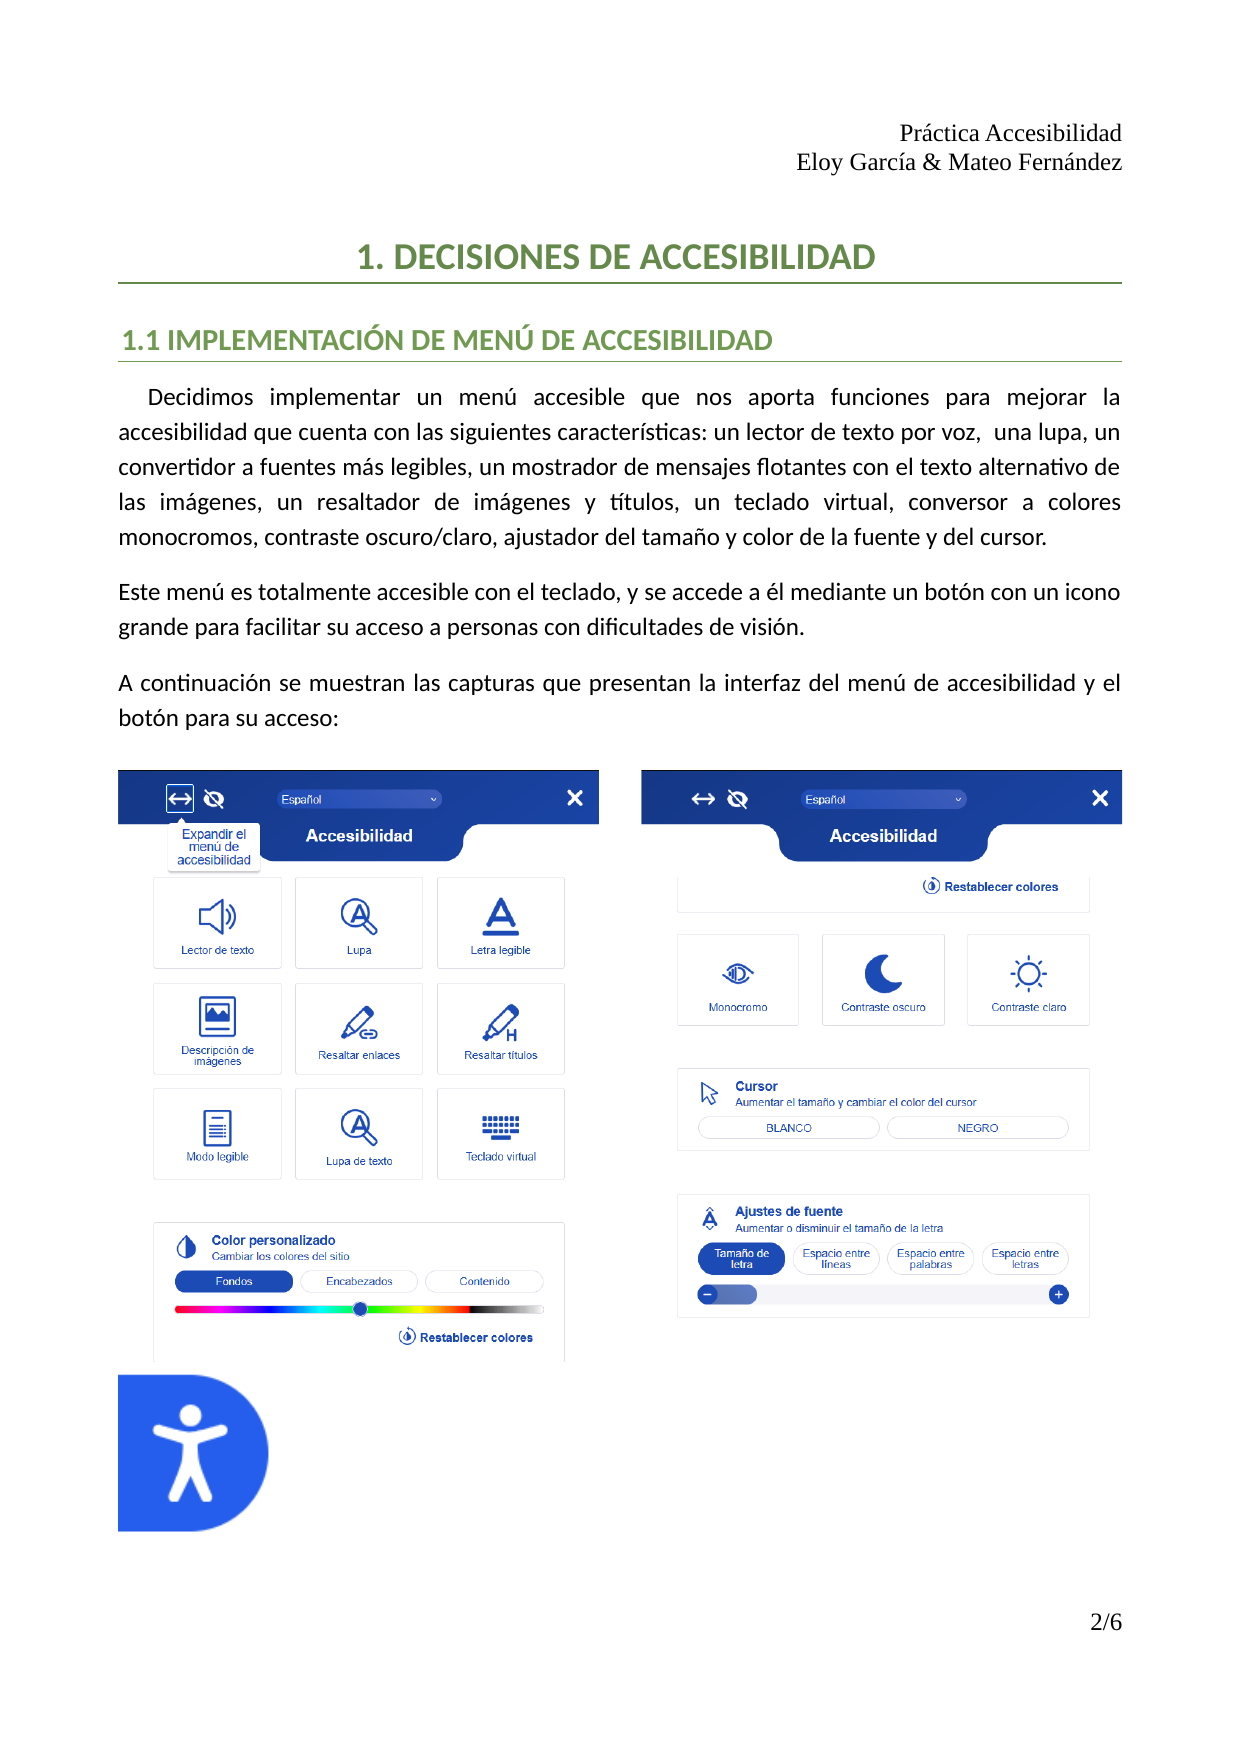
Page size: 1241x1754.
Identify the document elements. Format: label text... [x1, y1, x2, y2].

text Este menú es totalmente accesible con el teclado, y se accede a él mediante un botón con un icono grande para facilitar su acceso a personas con dificultades de visión. [118, 577, 1122, 642]
subtitle 1.1 IMPLEMENTACIÓN DE MENÚ DE ACCESIBILIDAD [118, 318, 1122, 361]
text Decidimos implementar un menú accesible que nos aporta funciones para mejorar la accesibilidad que cuenta con las siguientes características: un lector de texto por voz, una lupa, un convertidor a fuentes más legibles, un mostrador de mensajes flotantes con el texto alternativo de las imágenes, un resaltador de imágenes y títulos, un teclado virtual, conversor a colores monocromos, contraste oscuro/claro, ajustador del tamaño y color de la fuente y del cursor. [118, 381, 1122, 551]
subtitle 1. DECISIONES DE ACCESIBILIDAD [118, 230, 1122, 282]
picture [118, 770, 599, 1362]
text A continuación se muestran las capturas que presentan la interfaz del menú de accesibilidad y el botón para su acceso: [118, 667, 1122, 733]
picture [118, 1364, 322, 1539]
picture [641, 770, 1123, 1364]
